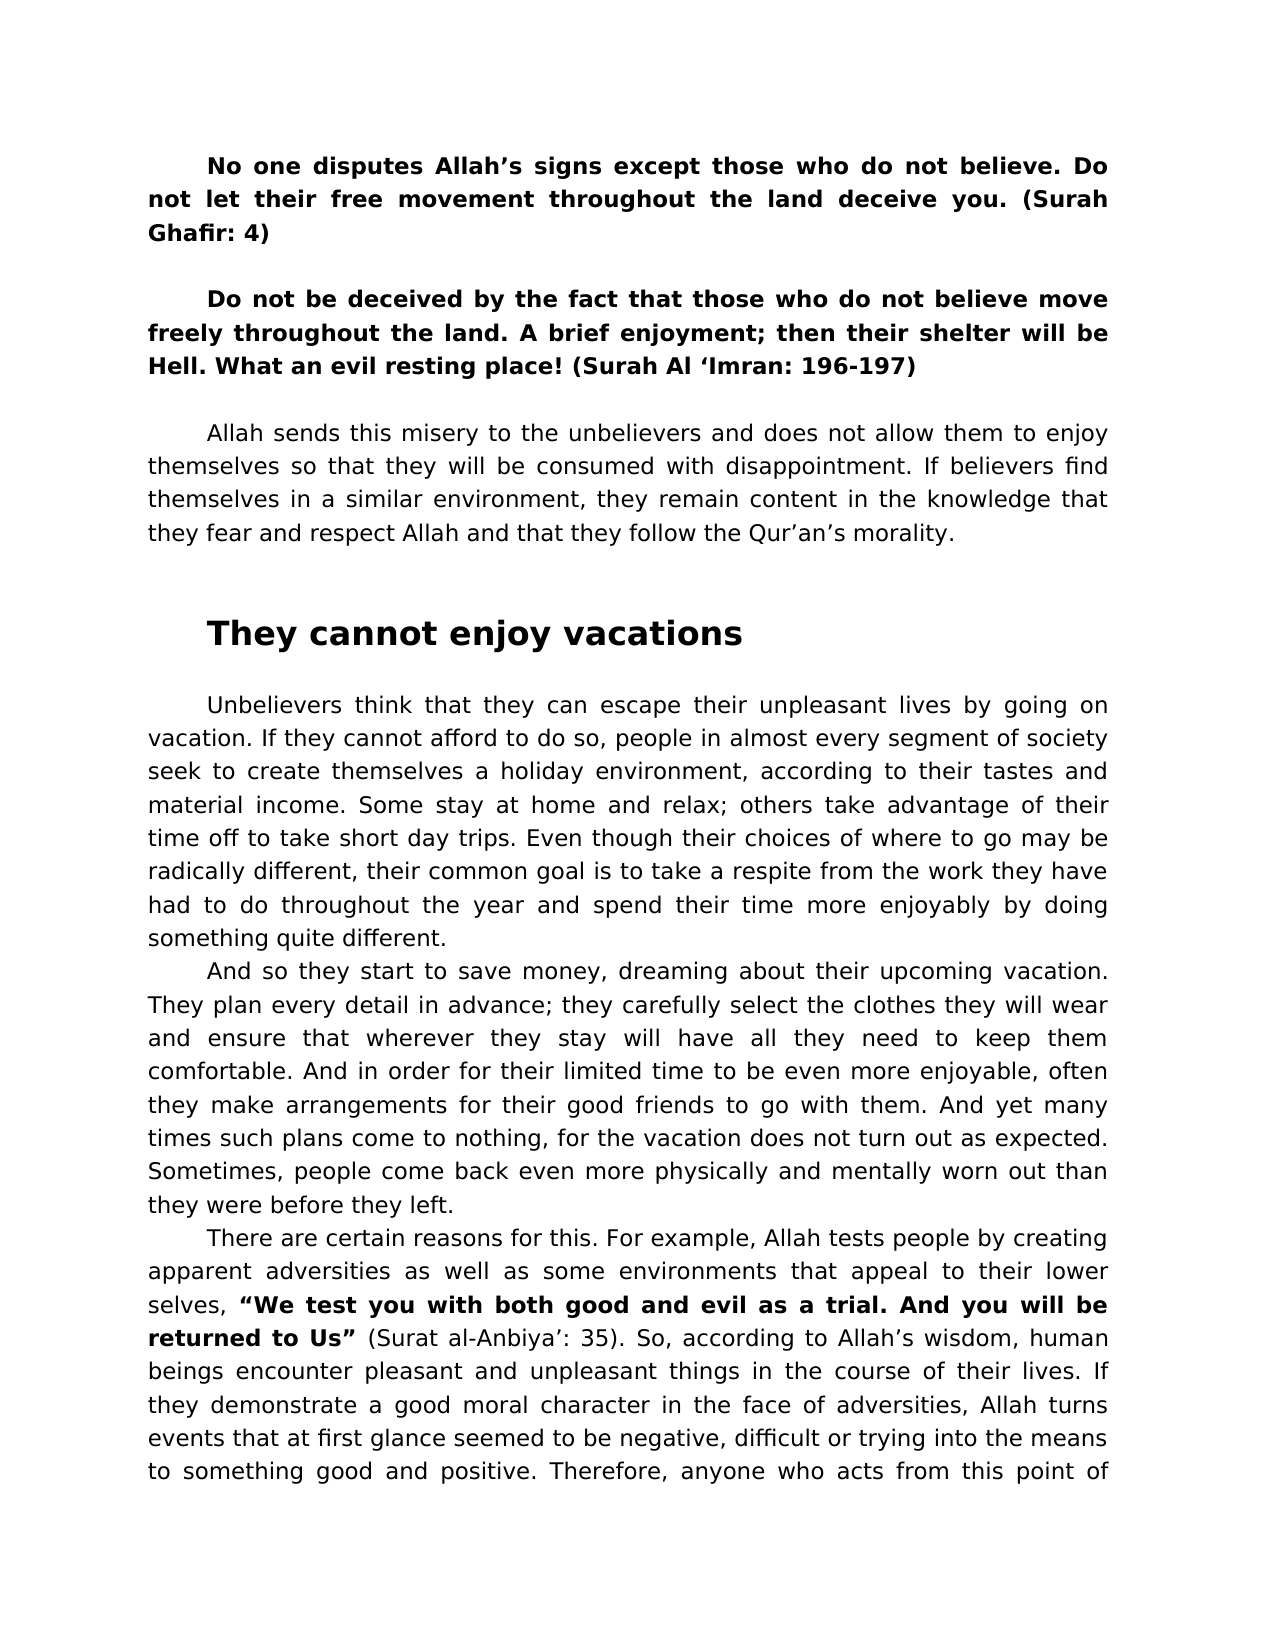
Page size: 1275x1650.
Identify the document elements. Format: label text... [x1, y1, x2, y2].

text And so they start to save money, dreaming about their upcoming vacation. They plan every detail in advance; they carefully select the clothes they will wear and ensure that wherever they stay will have all they need to keep them comfortable. And in order for their limited time to be even more enjoyable, often they make arrangements for their good friends to go with them. And yet many times such plans come to nothing, for the vacation does not turn out as expected. Sometimes, people come back even more physically and mentally worn out than they were before they left. [148, 953, 1110, 1220]
text They cannot enjoy vacations [148, 614, 1110, 653]
text Unbelievers think that they can escape their unpleasant lives by going on vacation. If they cannot afford to do so, people in almost every segment of society seek to create themselves a holiday environment, according to their tastes and material income. Some stay at home and relax; others take advantage of their time off to take short day trips. Even though their choices of where to go may be radically different, their common goal is to take a respite from the work they have had to do throughout the year and spend their time more enjoyably by doing something quite different. [148, 686, 1110, 953]
text Do not be deceived by the fact that those who do not believe move freely throughout the land. A brief enjoyment; then their shelter will be Hell. What an evil resting place! (Surah Al ‘Imran: 196-197) [148, 281, 1110, 381]
text There are certain reasons for this. For example, Allah tests people by creating apparent adversities as well as some environments that appeal to their lower selves, “We test you with both good and evil as a trial. And you will be returned to Us” (Surat al-Anbiya’: 35). So, according to Allah’s wisdom, human beings encounter pleasant and unpleasant things in the course of their lives. If they demonstrate a good moral character in the face of adversities, Allah turns events that at first glance seemed to be negative, difficult or trying into the means to something good and positive. Therefore, anyone who acts from this point of [148, 1220, 1110, 1486]
text Allah sends this misery to the unbelievers and does not allow them to enjoy themselves so that they will be consumed with disappointment. If believers find themselves in a similar environment, they remain content in the knowledge that they fear and respect Allah and that they follow the Qur’an’s morality. [148, 414, 1110, 548]
text No one disputes Allah’s signs except those who do not believe. Do not let their free movement throughout the land deceive you. (Surah Ghafir: 4) [148, 148, 1110, 248]
